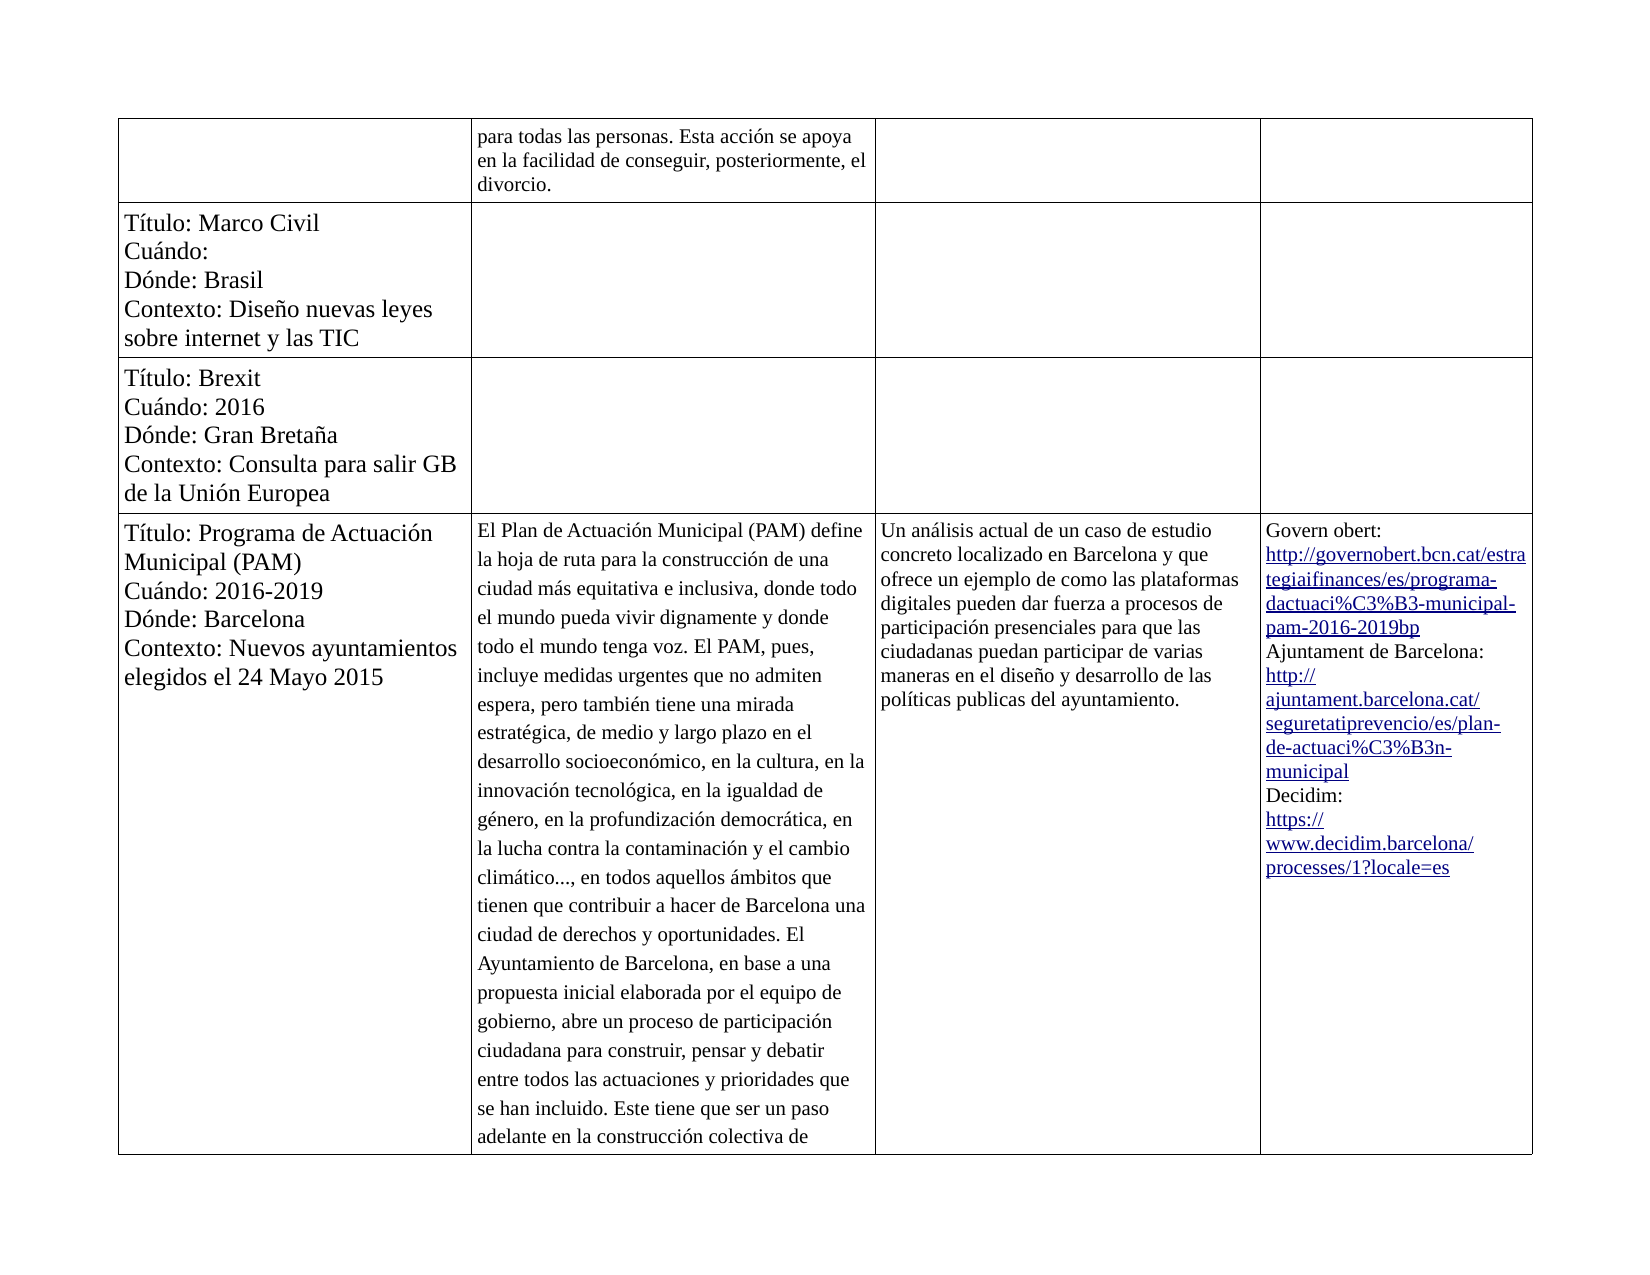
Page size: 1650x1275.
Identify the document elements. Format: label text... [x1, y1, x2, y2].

table_cell El Plan de Actuación Municipal (PAM) define la hoja de ruta para la construcción de una ciudad más equitativa e inclusiva, donde todo el mundo pueda vivir dignamente y donde todo el mundo tenga voz. El PAM, pues, incluye medidas urgentes que no admiten espera, pero también tiene una mirada estratégica, de medio y largo plazo en el desarrollo socioeconómico, en la cultura, en la innovación tecnológica, en la igualdad de género, en la profundización democrática, en la lucha contra la contaminación y el cambio climático..., en todos aquellos ámbitos que tienen que contribuir a hacer de Barcelona una ciudad de derechos y oportunidades. El Ayuntamiento de Barcelona, en base a una propuesta inicial elaborada por el equipo de gobierno, abre un proceso de participación ciudadana para construir, pensar y debatir entre todos las actuaciones y prioridades que se han incluido. Este tiene que ser un paso adelante en la construcción colectiva de [472, 514, 875, 1154]
table_cell [472, 203, 875, 357]
table_cell [876, 203, 1260, 357]
table_cell [876, 119, 1260, 202]
table_cell Un análisis actual de un caso de estudio concreto localizado en Barcelona y que ofrece un ejemplo de como las plataformas digitales pueden dar fuerza a procesos de participación presenciales para que las ciudadanas puedan participar de varias maneras en el diseño y desarrollo de las políticas publicas del ayuntamiento. [876, 514, 1260, 1154]
table_cell Título: Marco Civil Cuándo: Dónde: Brasil Contexto: Diseño nuevas leyes sobre internet y las TIC [119, 203, 471, 357]
table_cell Título: Brexit Cuándo: 2016 Dónde: Gran Bretaña Contexto: Consulta para salir GB de la Unión Europea [119, 358, 471, 512]
table_cell [1261, 358, 1532, 512]
table_cell Título: Programa de Actuación Municipal (PAM) Cuándo: 2016-2019 Dónde: Barcelona Contexto: Nuevos ayuntamientos elegidos el 24 Mayo 2015 [119, 514, 471, 1154]
table_cell [1261, 203, 1532, 357]
table_cell [876, 358, 1260, 512]
table_cell [119, 119, 471, 202]
table_cell [1261, 119, 1532, 202]
table_cell Govern obert: http://governobert.bcn.cat/estrategiaifinances/es/programa-dactuaci%C3%B3-municipal-pam-2016-2019bp Ajuntament de Barcelona: http://ajuntament.barcelona.cat/seguretatiprevencio/es/plan-de-actuaci%C3%B3n-municipal Decidim: https://www.decidim.barcelona/processes/1?locale=es [1261, 514, 1532, 1154]
table_cell [472, 358, 875, 512]
table_cell para todas las personas. Esta acción se apoya en la facilidad de conseguir, posteriormente, el divorcio. [472, 119, 875, 202]
